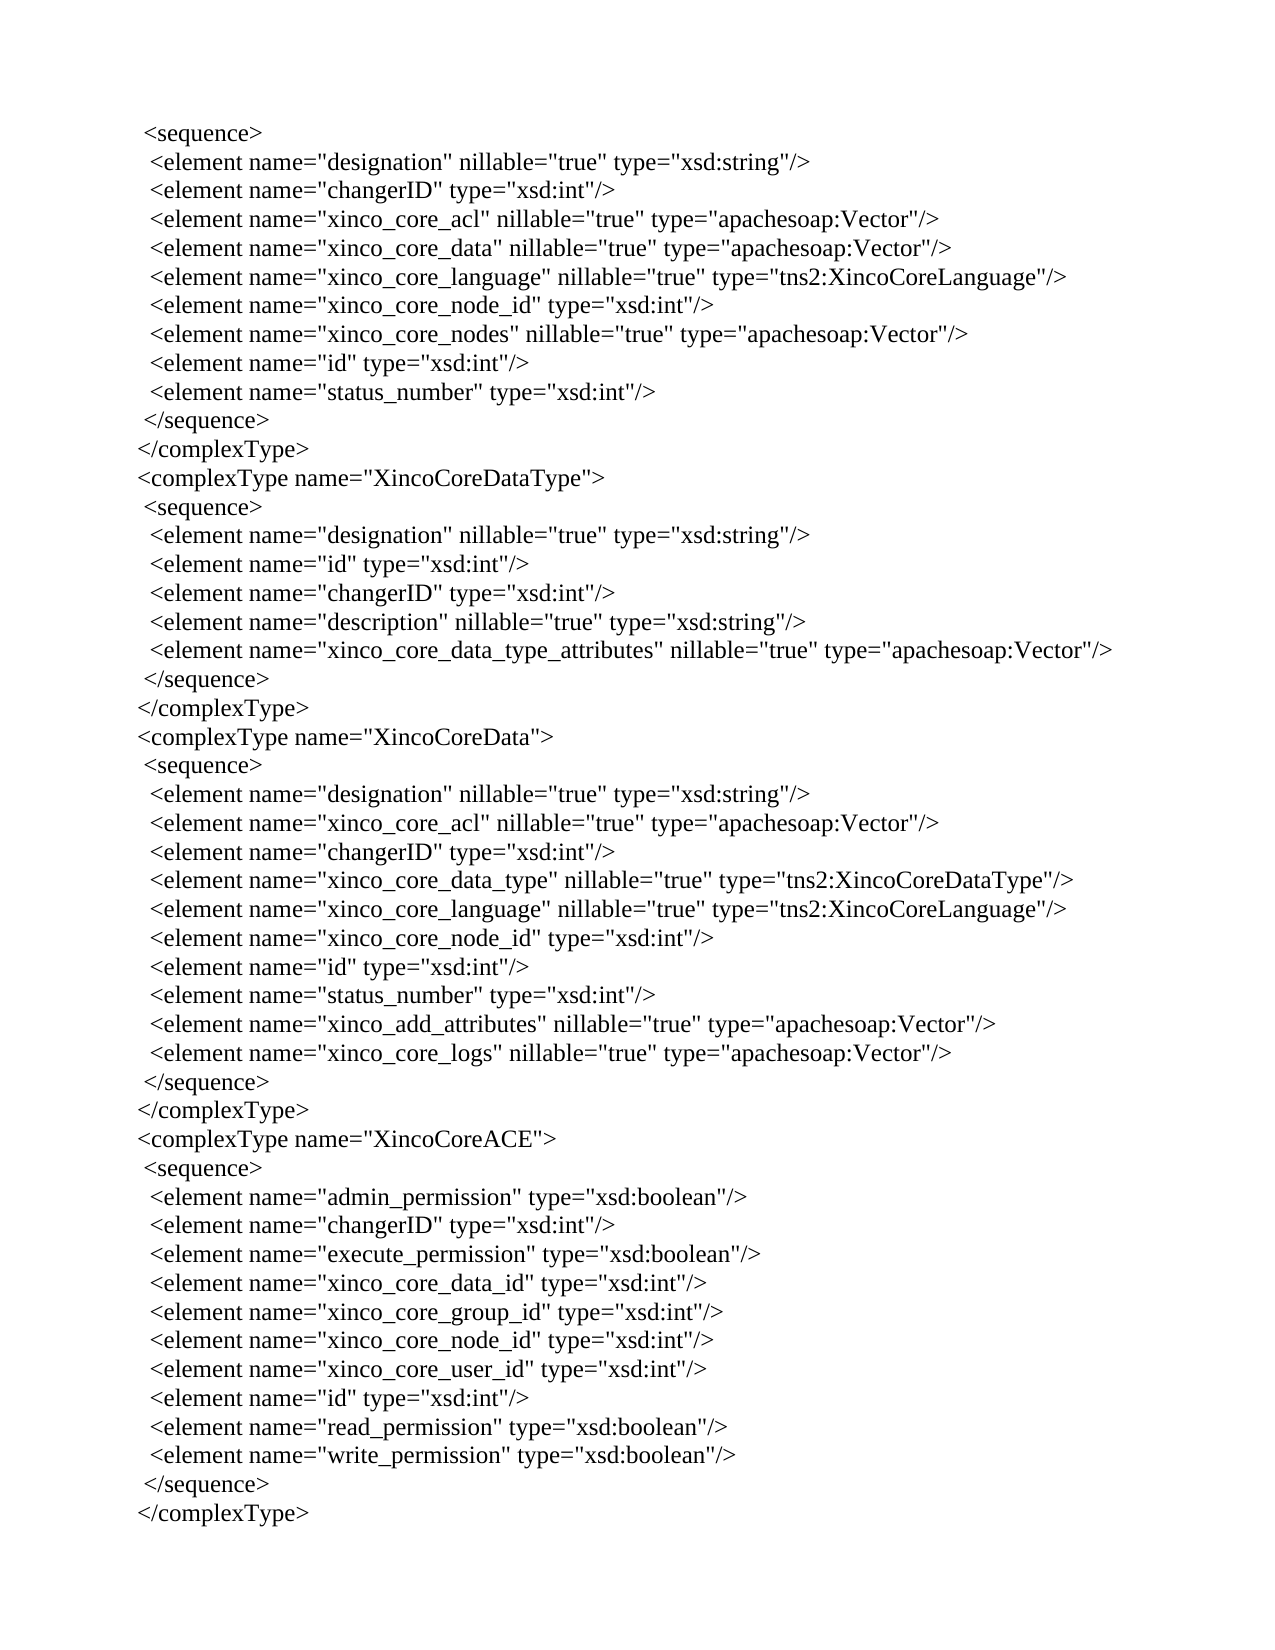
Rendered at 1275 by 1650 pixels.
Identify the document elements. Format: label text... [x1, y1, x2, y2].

text <element name="id" type="xsd:int"/> [118, 348, 1157, 377]
text <element name="xinco_core_node_id" type="xsd:int"/> [118, 1326, 1157, 1354]
text <element name="xinco_core_language" nillable="true" type="tns2:XincoCoreLanguage"/> [118, 894, 1157, 923]
text <element name="write_permission" type="xsd:boolean"/> [118, 1441, 1157, 1469]
text <sequence> [118, 492, 1157, 521]
text <element name="designation" nillable="true" type="xsd:string"/> [118, 147, 1157, 176]
text <element name="execute_permission" type="xsd:boolean"/> [118, 1239, 1157, 1268]
text <element name="status_number" type="xsd:int"/> [118, 981, 1157, 1009]
text <element name="xinco_core_data_type_attributes" nillable="true" type="apachesoap:Vector"/> [118, 636, 1157, 664]
text <element name="changerID" type="xsd:int"/> [118, 176, 1157, 204]
text </sequence> [118, 406, 1157, 434]
text <element name="xinco_core_data_id" type="xsd:int"/> [118, 1268, 1157, 1297]
text <element name="xinco_core_data" nillable="true" type="apachesoap:Vector"/> [118, 233, 1157, 262]
text </sequence> [118, 664, 1157, 693]
text <element name="xinco_core_nodes" nillable="true" type="apachesoap:Vector"/> [118, 319, 1157, 348]
text <element name="changerID" type="xsd:int"/> [118, 837, 1157, 866]
text <element name="xinco_core_language" nillable="true" type="tns2:XincoCoreLanguage"/> [118, 262, 1157, 291]
text <complexType name="XincoCoreData"> [118, 722, 1157, 751]
text <element name="xinco_core_logs" nillable="true" type="apachesoap:Vector"/> [118, 1038, 1157, 1067]
text </complexType> [118, 1498, 1157, 1527]
text </sequence> [118, 1067, 1157, 1096]
text <element name="admin_permission" type="xsd:boolean"/> [118, 1182, 1157, 1211]
text </complexType> [118, 693, 1157, 722]
text <element name="xinco_core_data_type" nillable="true" type="tns2:XincoCoreDataType"/> [118, 866, 1157, 894]
text <element name="xinco_core_acl" nillable="true" type="apachesoap:Vector"/> [118, 204, 1157, 233]
text <element name="id" type="xsd:int"/> [118, 549, 1157, 578]
text <element name="read_permission" type="xsd:boolean"/> [118, 1412, 1157, 1441]
text <element name="description" nillable="true" type="xsd:string"/> [118, 607, 1157, 636]
text <sequence> [118, 1153, 1157, 1182]
text <element name="xinco_core_group_id" type="xsd:int"/> [118, 1297, 1157, 1326]
text <element name="designation" nillable="true" type="xsd:string"/> [118, 779, 1157, 808]
text <element name="xinco_core_user_id" type="xsd:int"/> [118, 1354, 1157, 1383]
text <element name="id" type="xsd:int"/> [118, 1383, 1157, 1412]
text </sequence> [118, 1469, 1157, 1498]
text </complexType> [118, 1096, 1157, 1124]
text <element name="status_number" type="xsd:int"/> [118, 377, 1157, 406]
text </complexType> [118, 434, 1157, 463]
text <complexType name="XincoCoreDataType"> [118, 463, 1157, 492]
text <element name="designation" nillable="true" type="xsd:string"/> [118, 521, 1157, 549]
text <element name="changerID" type="xsd:int"/> [118, 1211, 1157, 1239]
text <element name="xinco_core_node_id" type="xsd:int"/> [118, 291, 1157, 319]
text <sequence> [118, 118, 1157, 147]
text <complexType name="XincoCoreACE"> [118, 1124, 1157, 1153]
text <element name="xinco_add_attributes" nillable="true" type="apachesoap:Vector"/> [118, 1009, 1157, 1038]
text <sequence> [118, 751, 1157, 779]
text <element name="changerID" type="xsd:int"/> [118, 578, 1157, 607]
text <element name="xinco_core_acl" nillable="true" type="apachesoap:Vector"/> [118, 808, 1157, 837]
text <element name="xinco_core_node_id" type="xsd:int"/> [118, 923, 1157, 952]
text <element name="id" type="xsd:int"/> [118, 952, 1157, 981]
